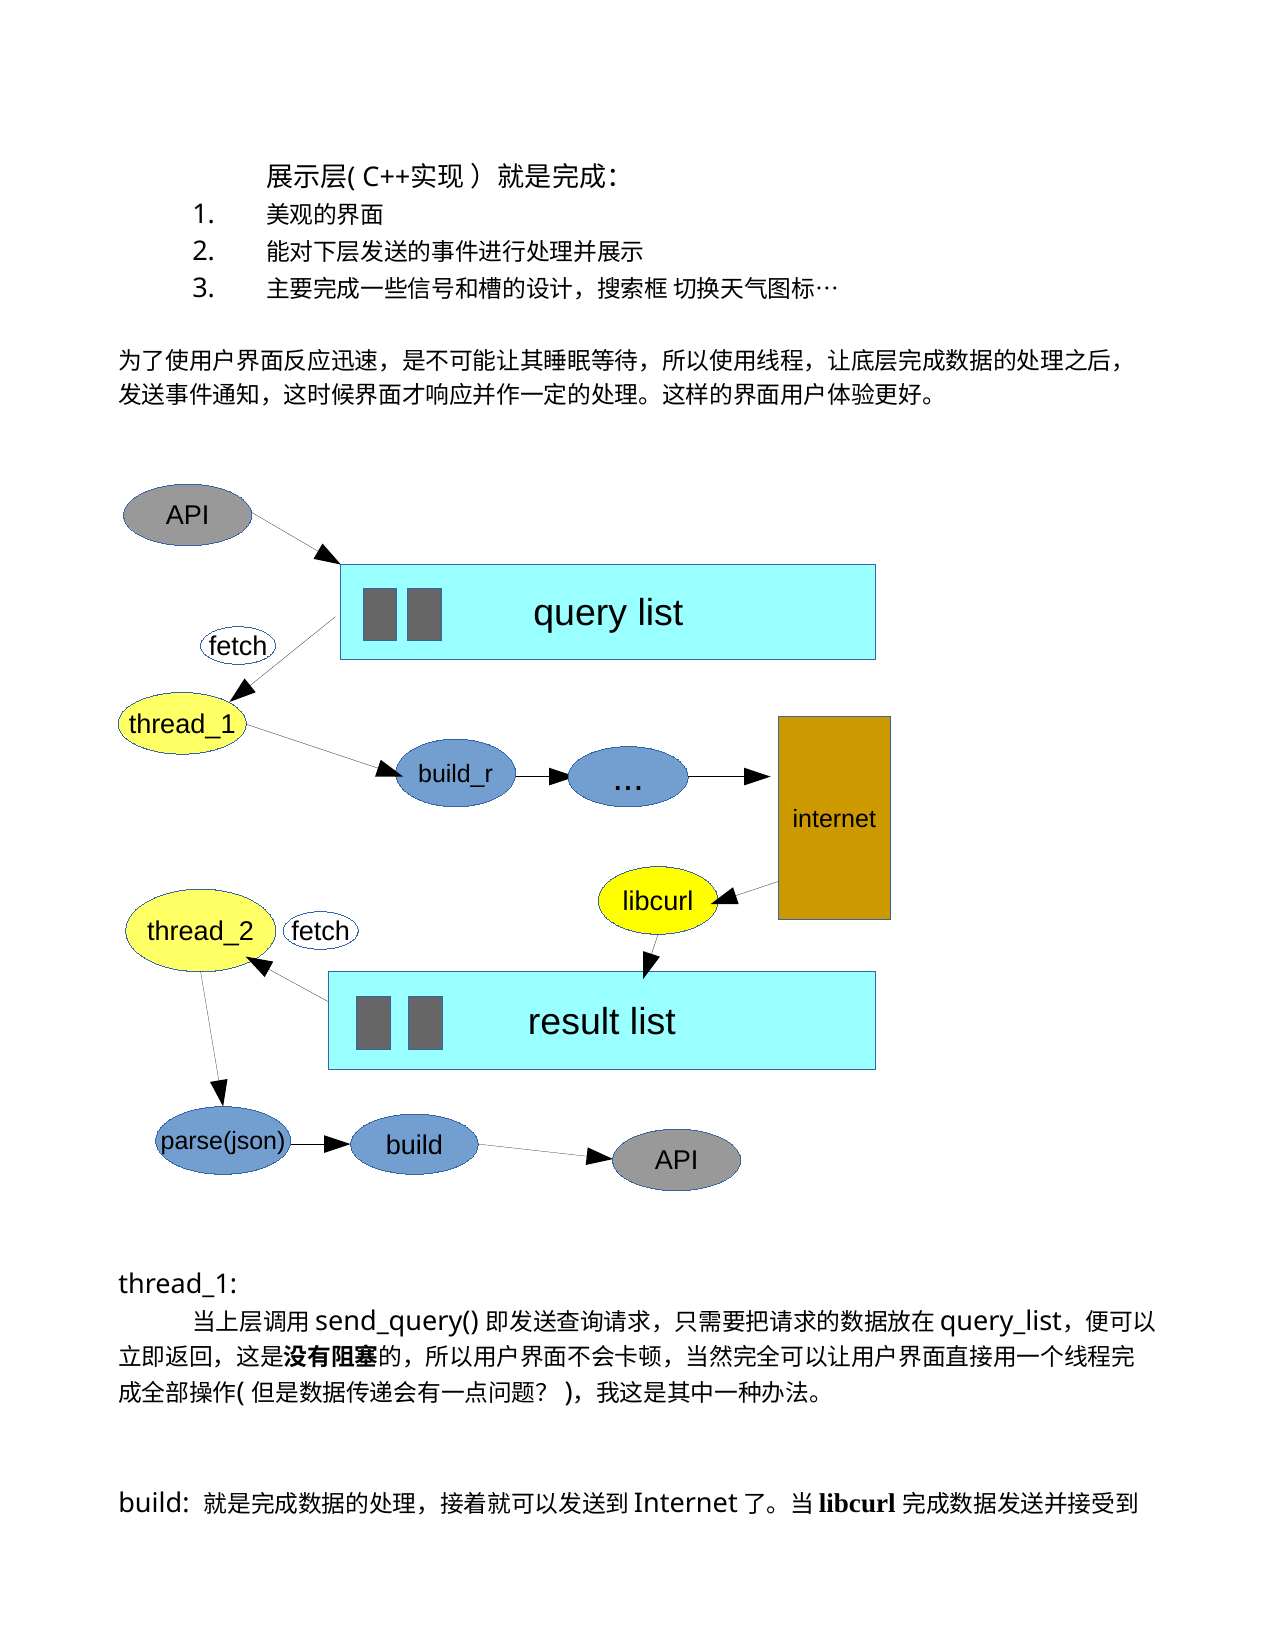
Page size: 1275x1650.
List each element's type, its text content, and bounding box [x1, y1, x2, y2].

text 1. 美观的界面 [118, 194, 1157, 231]
text 2. 能对下层发送的事件进行处理并展示 [118, 231, 1157, 268]
text 为了使用户界面反应迅速，是不可能让其睡眠等待，所以使用线程，让底层完成数据的处理之后，发送事件通知，这时候界面才响应并作一定的处理。这样的界面用户体验更好。 [118, 342, 1157, 410]
text 3. 主要完成一些信号和槽的设计，搜索框 切换天气图标… [118, 268, 1157, 305]
text build: 就是完成数据的处理，接着就可以发送到Internet了。当libcurl 完成数据发送并接受到 [118, 1483, 1157, 1520]
text 展示层( C++实现 ）就是完成： [118, 155, 1157, 194]
text thread_1: [118, 1265, 1157, 1302]
text 当上层调用send_query() 即发送查询请求，只需要把请求的数据放在query_list，便可以立即返回，这是没有阻塞的，所以用户界面不会卡顿，当然完全可以让用户界面直接用一个线程完成全部操作( 但是数据传递会有一点问题？ )，我这是其中一种办法。 [118, 1302, 1157, 1409]
